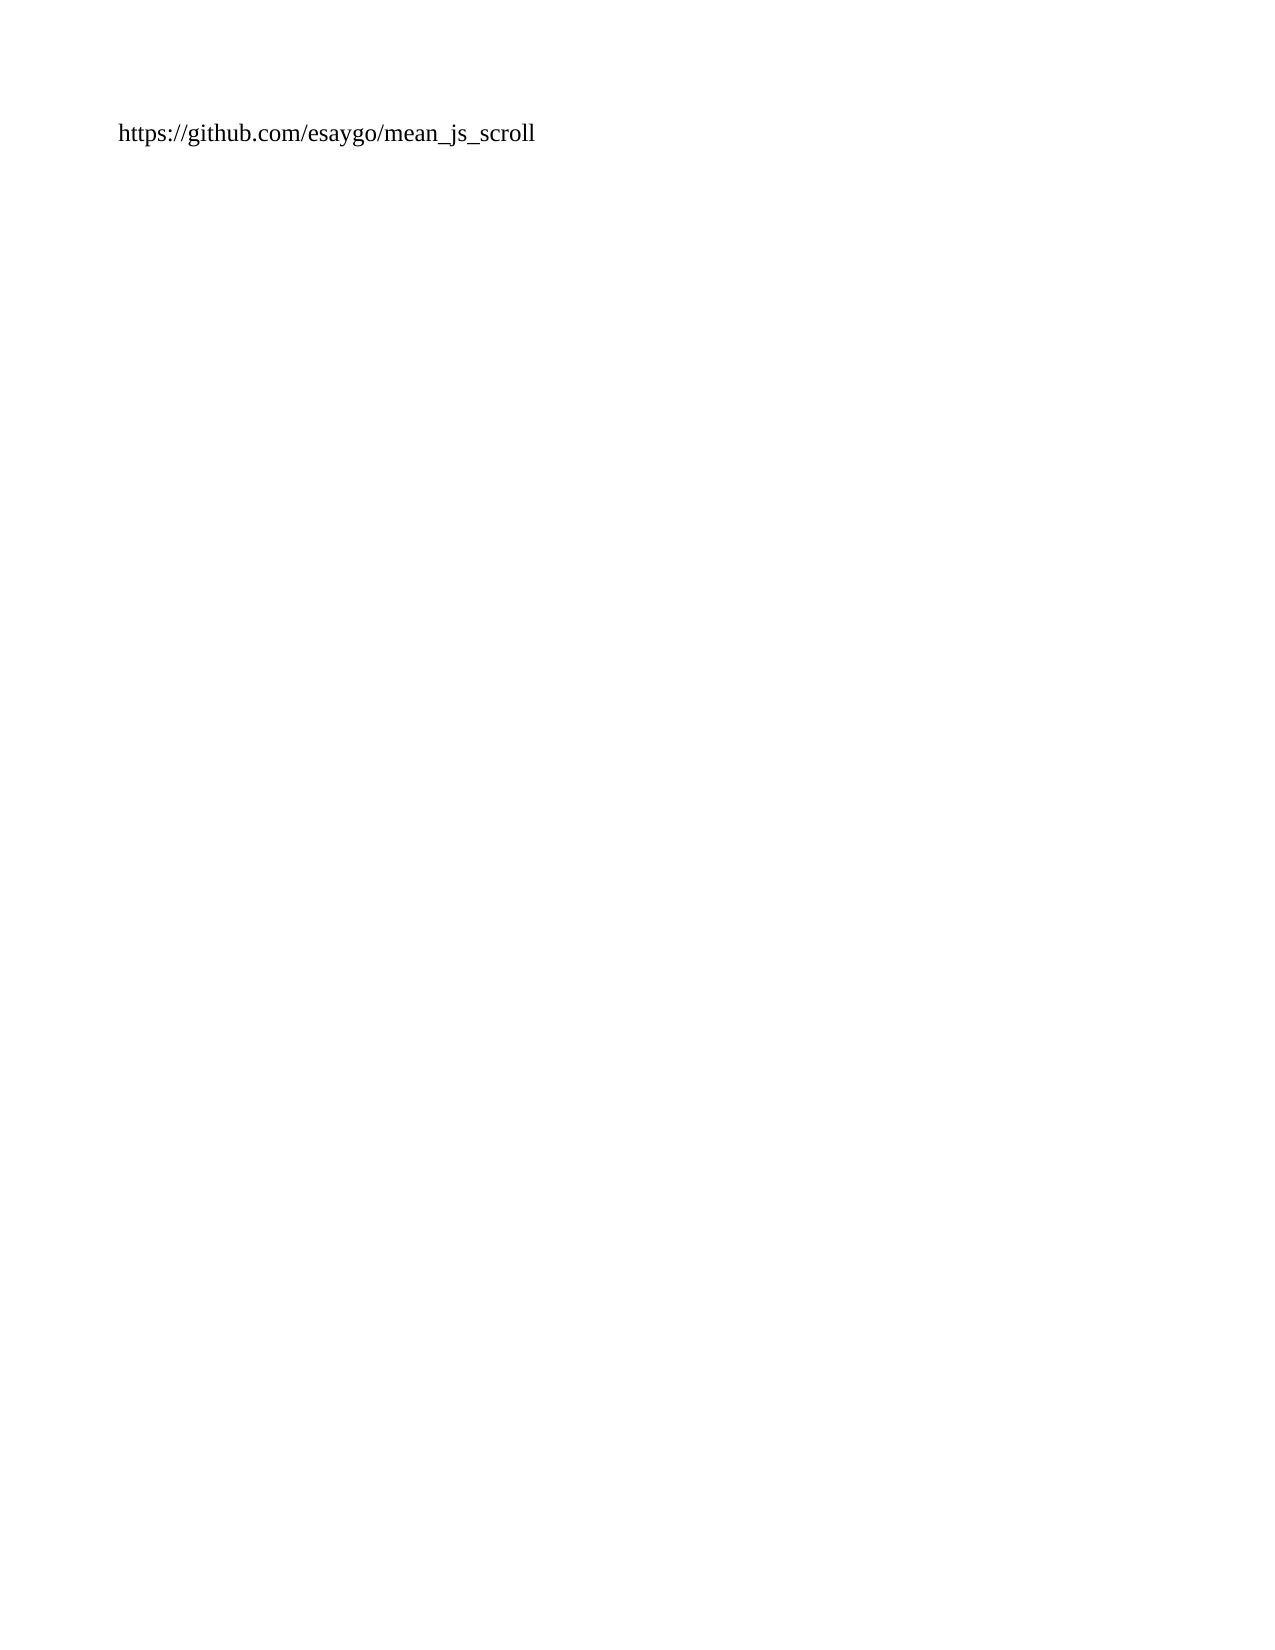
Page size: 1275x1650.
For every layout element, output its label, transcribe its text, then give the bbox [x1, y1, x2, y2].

text https://github.com/esaygo/mean_js_scroll [118, 118, 1157, 147]
